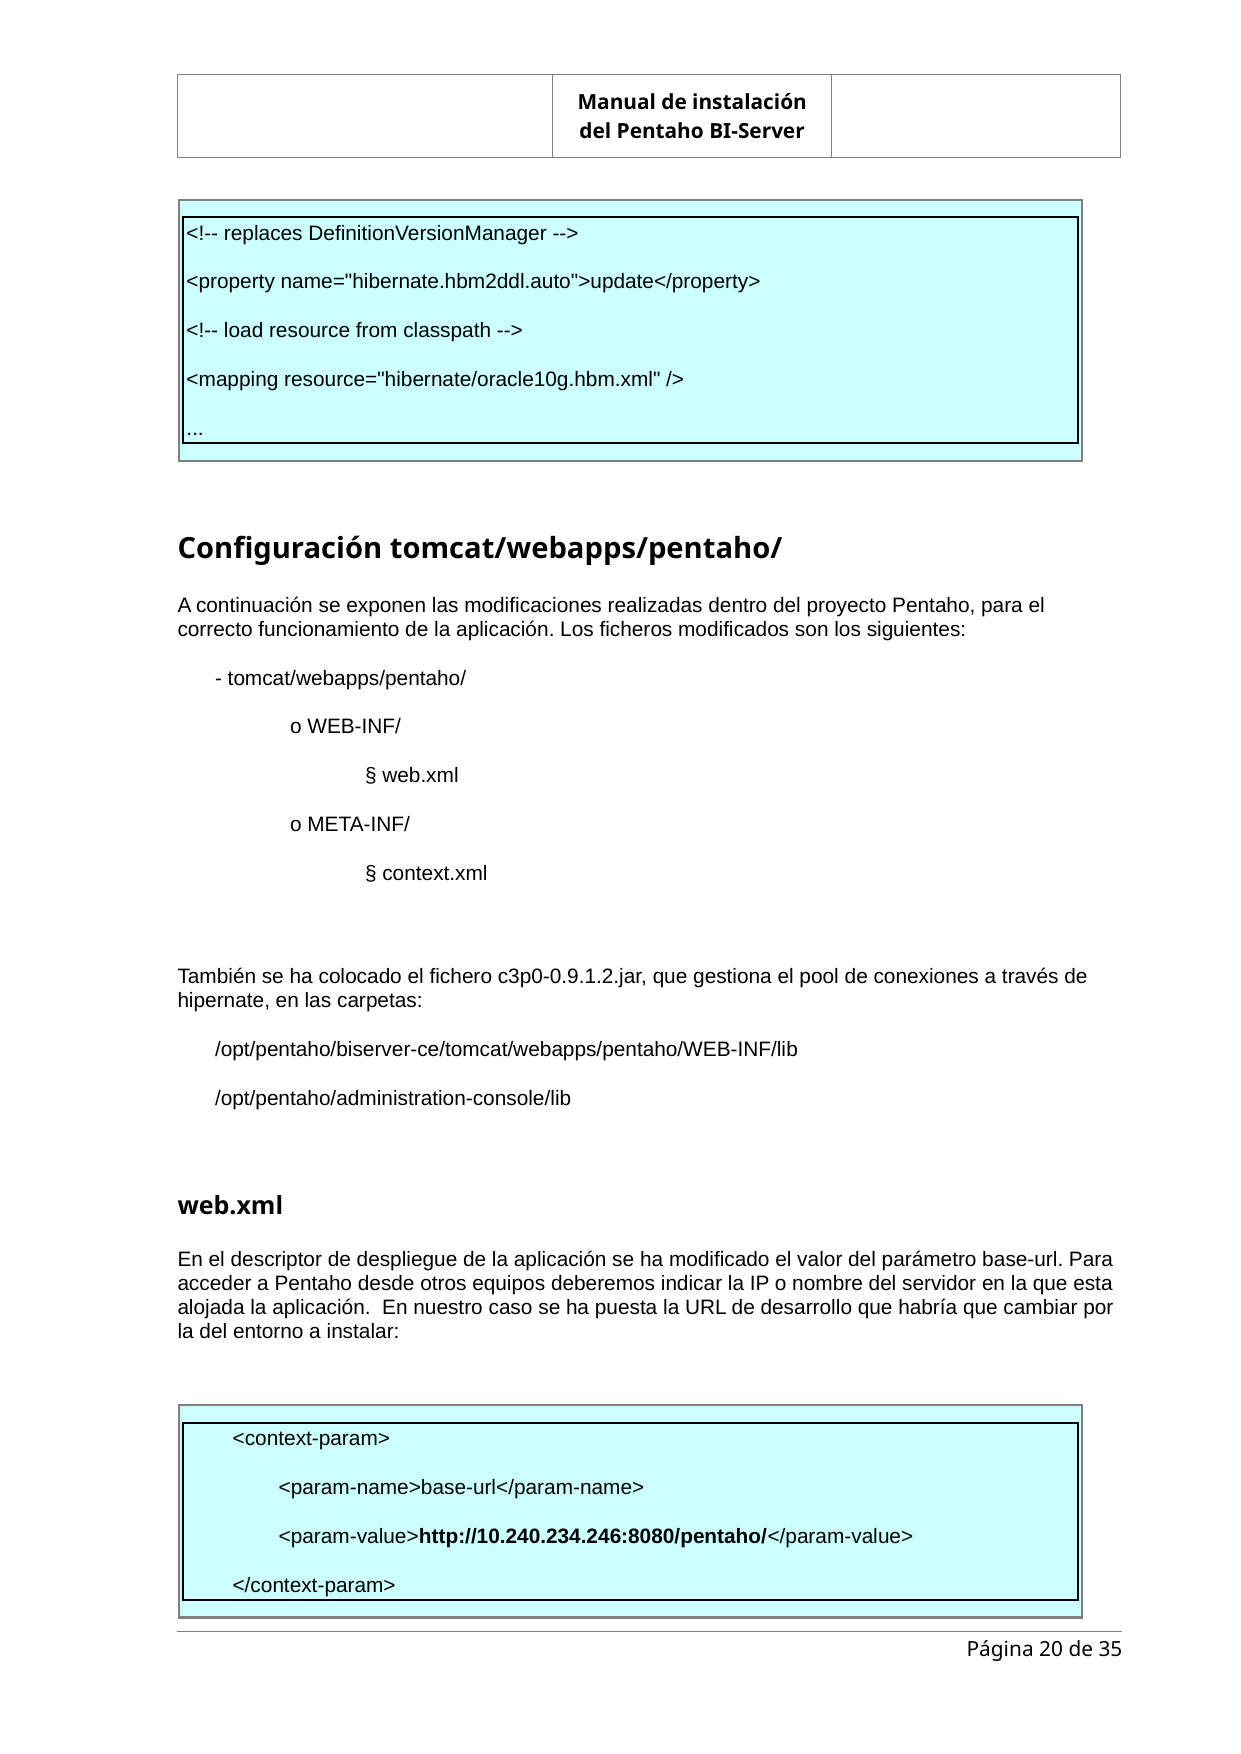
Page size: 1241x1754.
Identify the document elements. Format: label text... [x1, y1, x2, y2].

subtitle Configuración tomcat/webapps/pentaho/ [177, 528, 1122, 567]
text o WEB-INF/ [290, 714, 1122, 738]
table_header <context-param> <param-name>base-url</param-name> <param-value>http://10.240.234.246:8080/pentaho/</param-value> </context-param> [180, 1406, 1081, 1616]
text En el descriptor de despliegue de la aplicación se ha modificado el valor del parámetro base-url. Para acceder a Pentaho desde otros equipos deberemos indicar la IP o nombre del servidor en la que esta alojada la aplicación. En nuestro caso se ha puesta la URL de desarrollo que habría que cambiar por la del entorno a instalar: [177, 1247, 1122, 1343]
text También se ha colocado el fichero c3p0-0.9.1.2.jar, que gestiona el pool de conexiones a través de hipernate, en las carpetas: [177, 964, 1122, 1012]
subtitle web.xml [177, 1188, 1122, 1222]
text § context.xml [365, 861, 1122, 885]
text /opt/pentaho/administration-console/lib [215, 1086, 1122, 1109]
text o META-INF/ [290, 812, 1122, 836]
text /opt/pentaho/biserver-ce/tomcat/webapps/pentaho/WEB-INF/lib [215, 1037, 1122, 1061]
text - tomcat/webapps/pentaho/ [215, 665, 1122, 689]
text § web.xml [365, 763, 1122, 787]
text A continuación se exponen las modificaciones realizadas dentro del proyecto Pentaho, para el correcto funcionamiento de la aplicación. Los ficheros modificados son los siguientes: [177, 592, 1122, 640]
table_header <!-- replaces DefinitionVersionManager --> <property name="hibernate.hbm2ddl.auto">update</property> <!-- load resource from classpath --> <mapping resource="hibernate/oracle10g.hbm.xml" /> ... [180, 201, 1081, 460]
